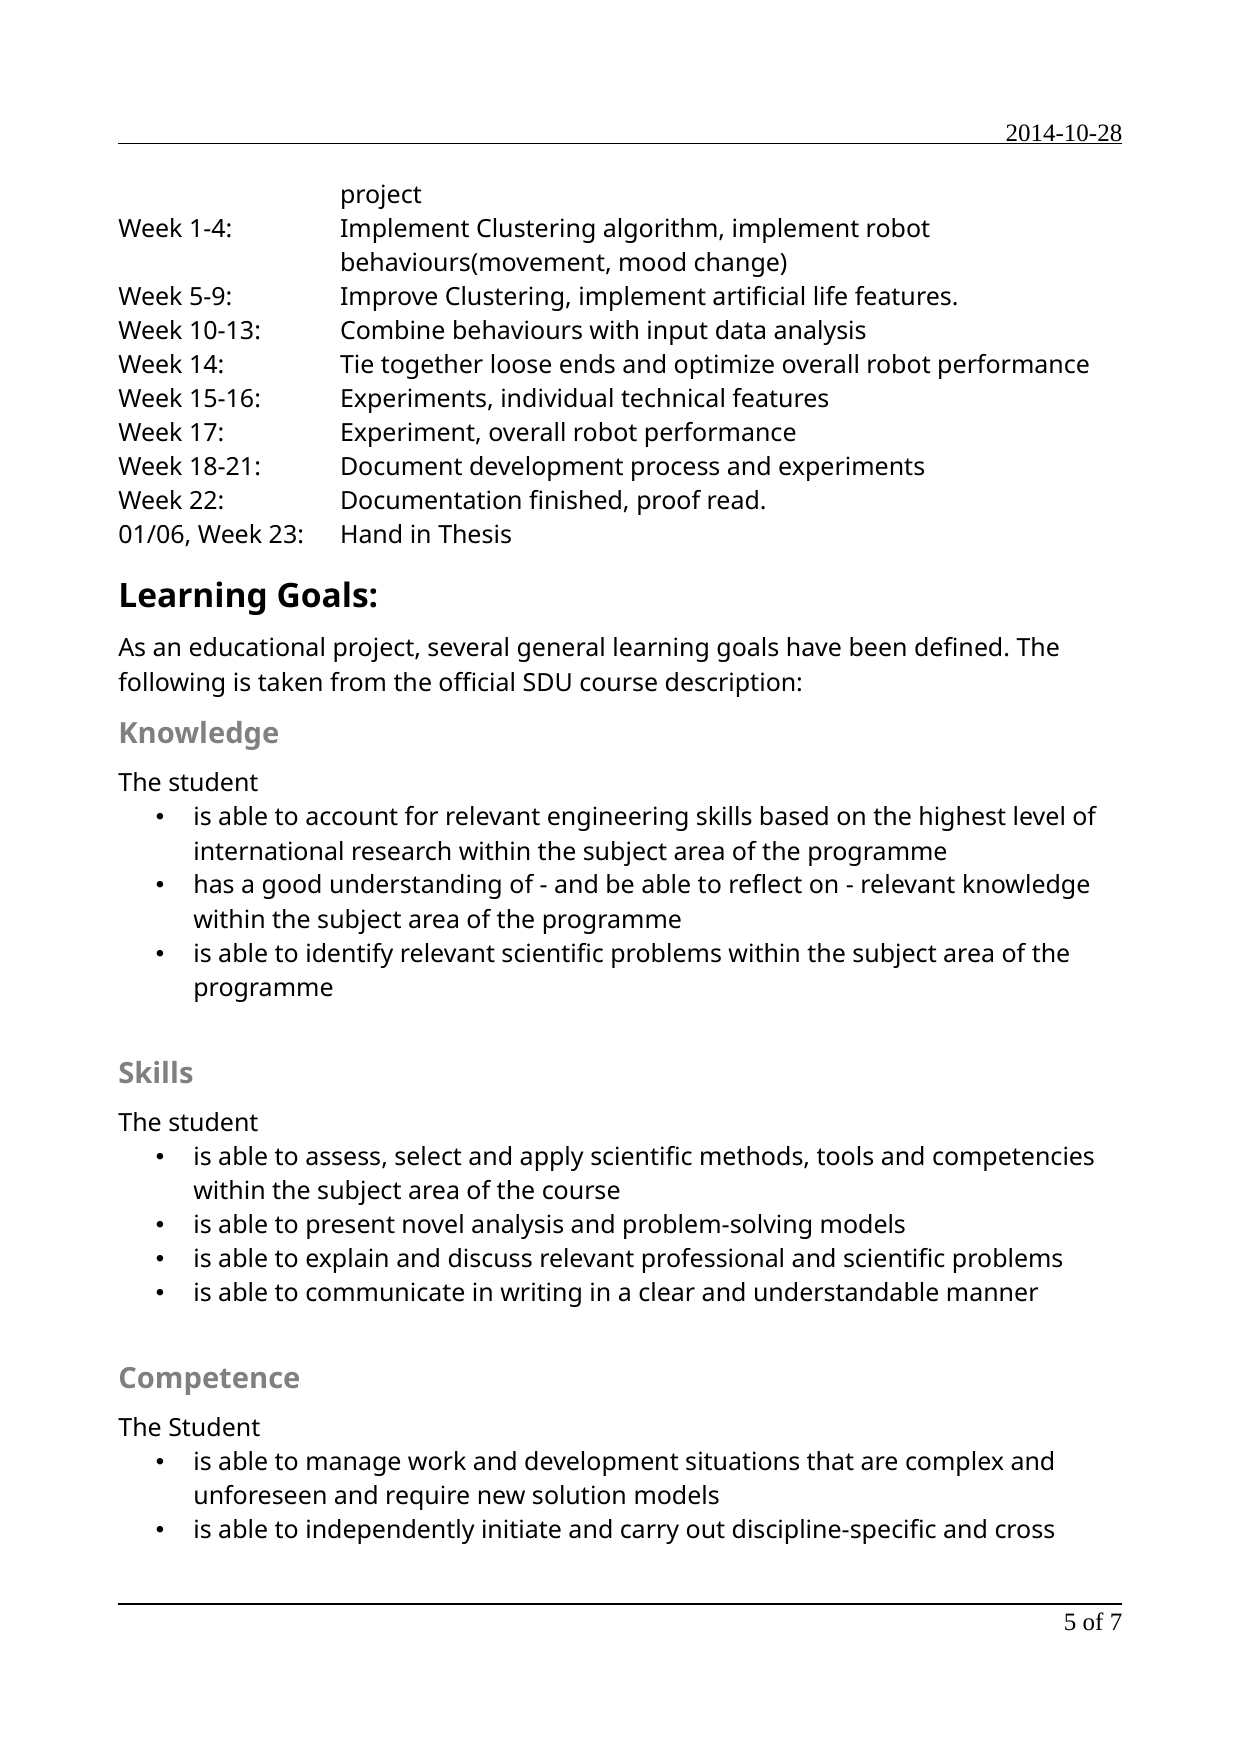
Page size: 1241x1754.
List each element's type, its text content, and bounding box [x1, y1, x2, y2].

text Week 5-9: Improve Clustering, implement artificial life features. [118, 278, 1122, 313]
list is able to manage work and development situations that are complex and unforeseen and require new solution models [156, 1443, 1122, 1512]
list is able to account for relevant engineering skills based on the highest level of international research within the subject area of the programme [156, 799, 1122, 867]
text project [118, 176, 1122, 210]
list is able to present novel analysis and problem-solving models [156, 1206, 1122, 1241]
subtitle Learning Goals: [118, 572, 1122, 618]
text The student [118, 765, 1122, 799]
subtitle Competence [118, 1357, 1122, 1397]
text Week 22: Documentation finished, proof read. [118, 483, 1122, 517]
text Week 10-13: Combine behaviours with input data analysis [118, 313, 1122, 347]
text Week 1-4: Implement Clustering algorithm, implement robot behaviours(movement, mood change) [118, 210, 1122, 278]
text The Student [118, 1409, 1122, 1443]
list is able to assess, select and apply scientific methods, tools and competencies within the subject area of the course [156, 1138, 1122, 1206]
text As an educational project, several general learning goals have been defined. The following is taken from the official SDU course description: [118, 630, 1122, 698]
text Week 14: Tie together loose ends and optimize overall robot performance [118, 347, 1122, 381]
list is able to explain and discuss relevant professional and scientific problems [156, 1241, 1122, 1274]
text 01/06, Week 23: Hand in Thesis [118, 517, 1122, 551]
text Week 15-16: Experiments, individual technical features [118, 381, 1122, 415]
text Week 18-21: Document development process and experiments [118, 449, 1122, 483]
list is able to identify relevant scientific problems within the subject area of the programme [156, 935, 1122, 1003]
list is able to communicate in writing in a clear and understandable manner [156, 1274, 1122, 1309]
list is able to independently initiate and carry out discipline-specific and cross [156, 1512, 1122, 1546]
list has a good understanding of - and be able to reflect on - relevant knowledge within the subject area of the programme [156, 867, 1122, 935]
subtitle Skills [118, 1052, 1122, 1092]
subtitle Knowledge [118, 713, 1122, 752]
text Week 17: Experiment, overall robot performance [118, 415, 1122, 449]
text The student [118, 1104, 1122, 1138]
